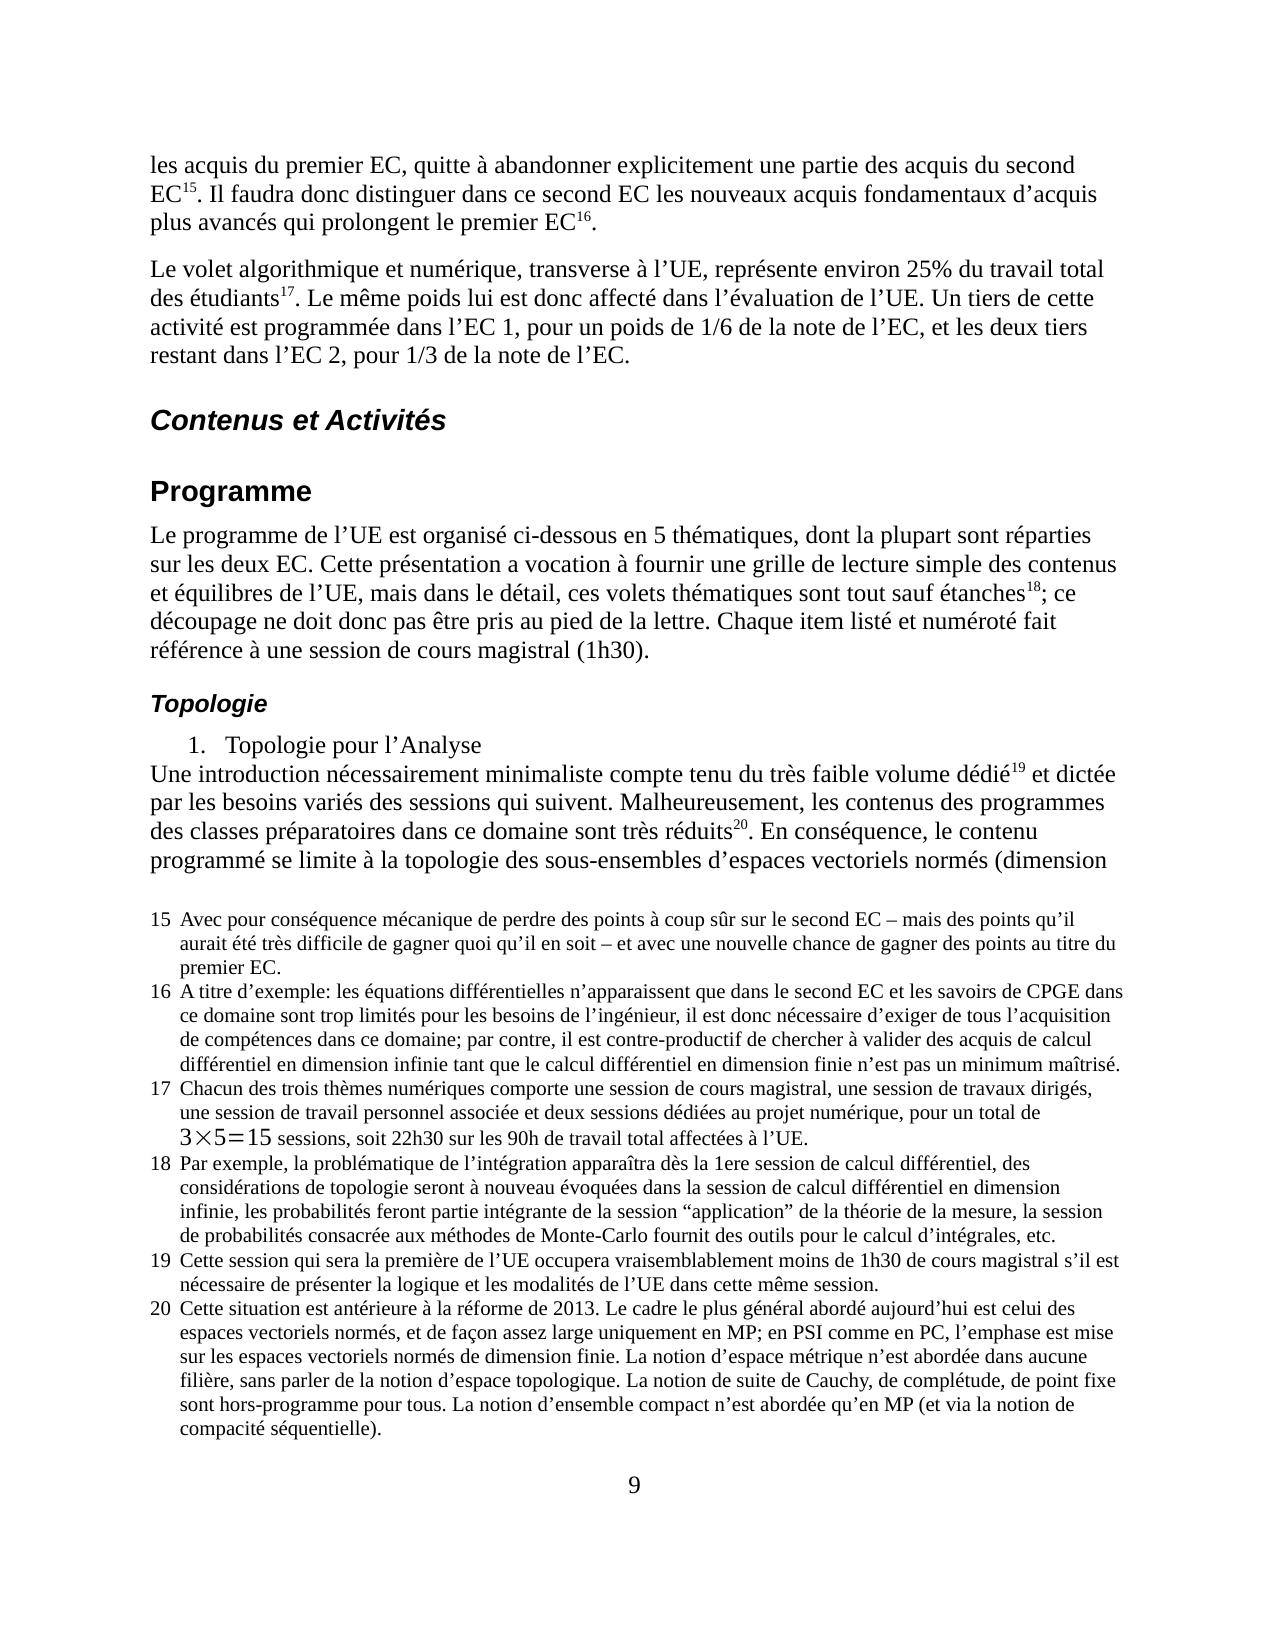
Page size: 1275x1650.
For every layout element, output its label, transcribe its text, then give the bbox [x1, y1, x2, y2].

text Cette situation est antérieure à la réforme de 2013. Le cadre le plus général abordé aujourd’hui est celui des espaces vectoriels normés, et de façon assez large uniquement en MP; en PSI comme en PC, l’emphase est mise sur les espaces vectoriels normés de dimension finie. La notion d’espace métrique n’est abordée dans aucune filière, sans parler de la notion d’espace topologique. La notion de suite de Cauchy, de complétude, de point fixe sont hors-programme pour tous. La notion d’ensemble compact n’est abordée qu’en MP (et via la notion de compacité séquentielle). [150, 1296, 1125, 1440]
subtitle Programme [150, 474, 1125, 508]
text Le volet algorithmique et numérique, transverse à l’UE, représente environ 25% du travail total des étudiants. Le même poids lui est donc affecté dans l’évaluation de l’UE. Un tiers de cette activité est programmée dans l’EC 1, pour un poids de 1/6 de la note de l’EC, et les deux tiers restant dans l’EC 2, pour 1/3 de la note de l’EC. [150, 254, 1125, 369]
text les acquis du premier EC, quitte à abandonner explicitement une partie des acquis du second EC. Il faudra donc distinguer dans ce second EC les nouveaux acquis fondamentaux d’acquis plus avancés qui prolongent le premier EC. [150, 150, 1125, 236]
text Avec pour conséquence mécanique de perdre des points à coup sûr sur le second EC – mais des points qu’il aurait été très difficile de gagner quoi qu’il en soit – et avec une nouvelle chance de gagner des points au titre du premier EC. [150, 907, 1125, 979]
text A titre d’exemple: les équations différentielles n’apparaissent que dans le second EC et les savoirs de CPGE dans ce domaine sont trop limités pour les besoins de l’ingénieur, il est donc nécessaire d’exiger de tous l’acquisition de compétences dans ce domaine; par contre, il est contre-productif de chercher à valider des acquis de calcul différentiel en dimension infinie tant que le calcul différentiel en dimension finie n’est pas un minimum maîtrisé. [150, 979, 1125, 1076]
list Topologie pour l’Analyse [187, 730, 1125, 759]
text Le programme de l’UE est organisé ci-dessous en 5 thématiques, dont la plupart sont réparties sur les deux EC. Cette présentation a vocation à fournir une grille de lecture simple des contenus et équilibres de l’UE, mais dans le détail, ces volets thématiques sont tout sauf étanches; ce découpage ne doit donc pas être pris au pied de la lettre. Chaque item listé et numéroté fait référence à une session de cours magistral (1h30). [150, 520, 1125, 664]
text Une introduction nécessairement minimaliste compte tenu du très faible volume dédié et dictée par les besoins variés des sessions qui suivent. Malheureusement, les contenus des programmes des classes préparatoires dans ce domaine sont très réduits. En conséquence, le contenu programmé se limite à la topologie des sous-ensembles d’espaces vectoriels normés (dimension [150, 759, 1125, 874]
subtitle Topologie [150, 689, 1125, 717]
text Cette session qui sera la première de l’UE occupera vraisemblablement moins de 1h30 de cours magistral s’il est nécessaire de présenter la logique et les modalités de l’UE dans cette même session. [150, 1247, 1125, 1296]
text Par exemple, la problématique de l’intégration apparaîtra dès la 1ere session de calcul différentiel, des considérations de topologie seront à nouveau évoquées dans la session de calcul différentiel en dimension infinie, les probabilités feront partie intégrante de la session “application” de la théorie de la mesure, la session de probabilités consacrée aux méthodes de Monte-Carlo fournit des outils pour le calcul d’intégrales, etc. [150, 1151, 1125, 1247]
subtitle Contenus et Activités [150, 403, 1125, 437]
text Chacun des trois thèmes numériques comporte une session de cours magistral, une session de travaux dirigés, une session de travail personnel associée et deux sessions dédiées au projet numérique, pour un total de sessions, soit 22h30 sur les 90h de travail total affectées à l’UE. [150, 1076, 1125, 1151]
